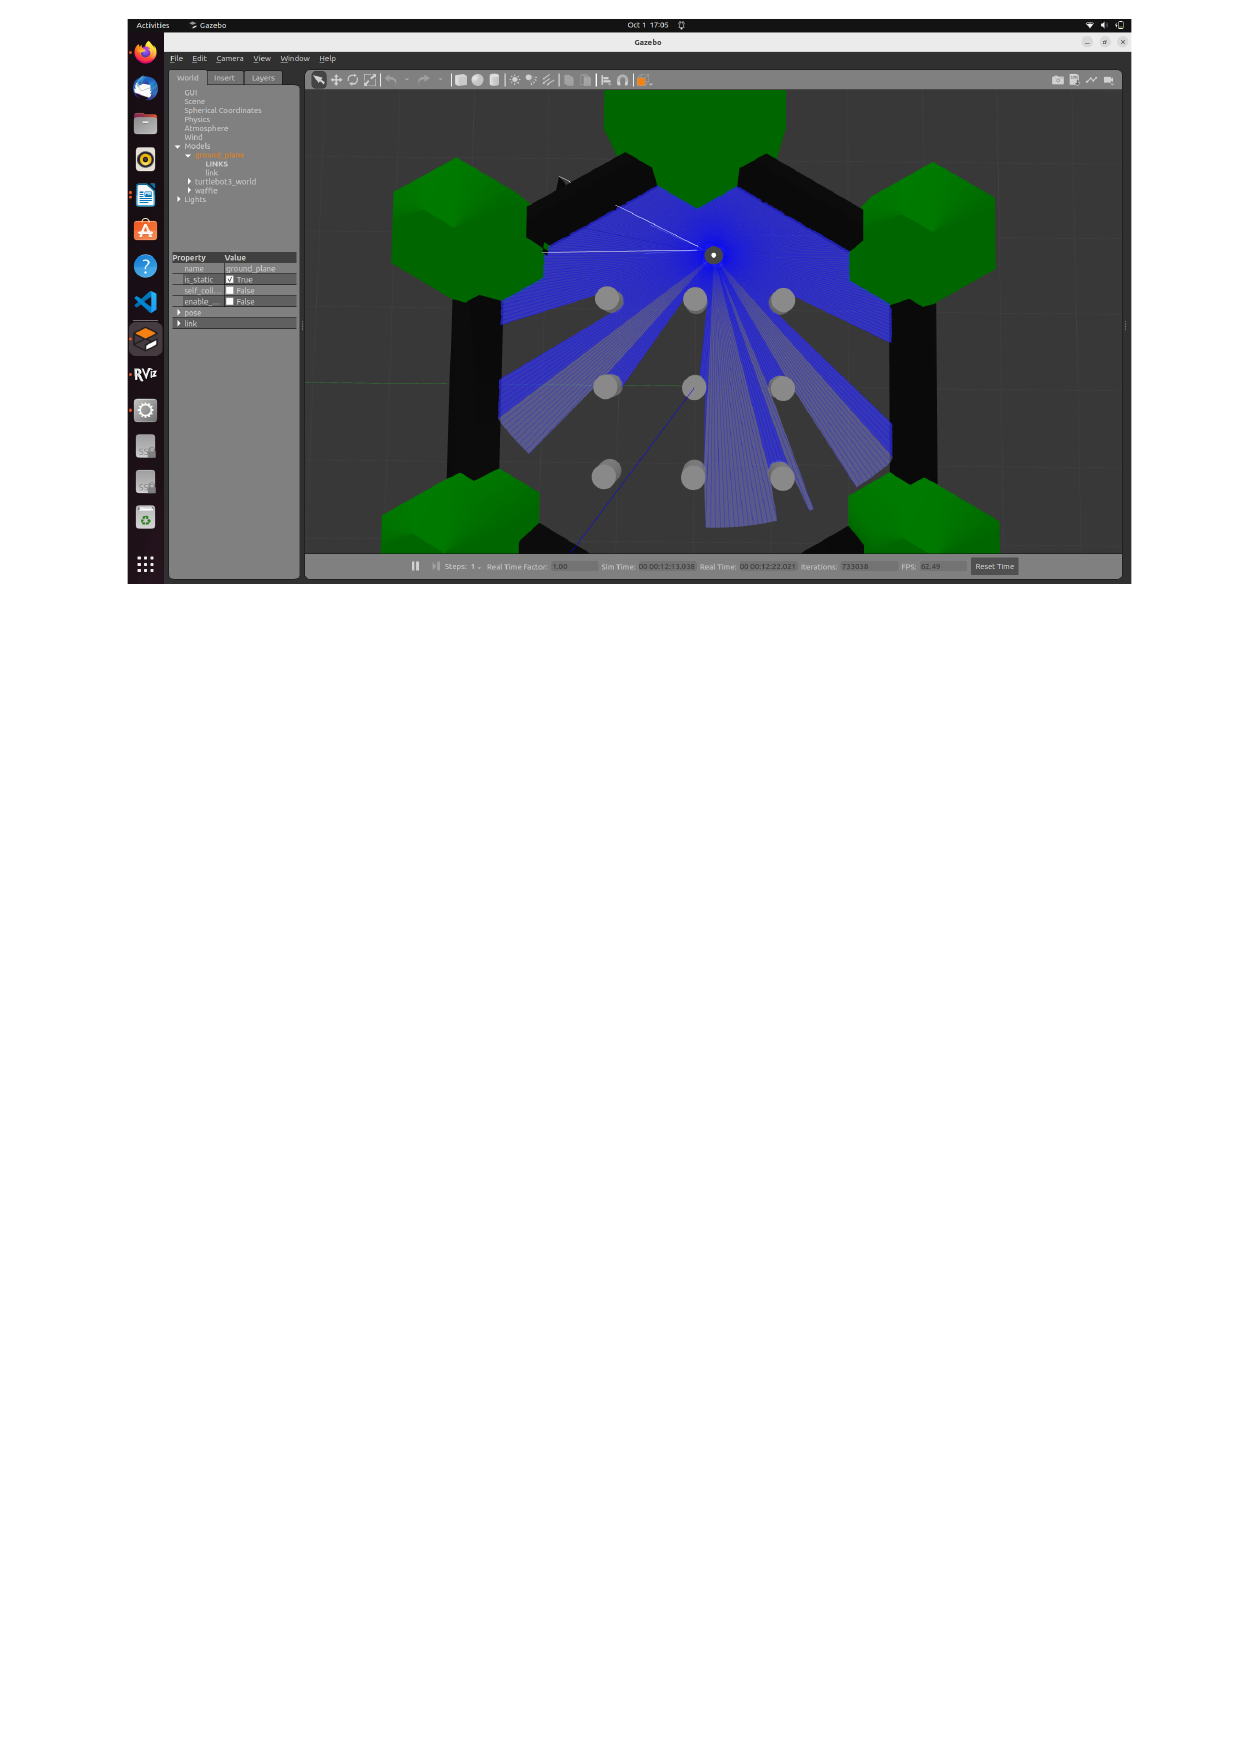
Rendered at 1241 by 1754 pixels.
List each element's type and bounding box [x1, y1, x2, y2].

picture [127, 19, 1132, 584]
